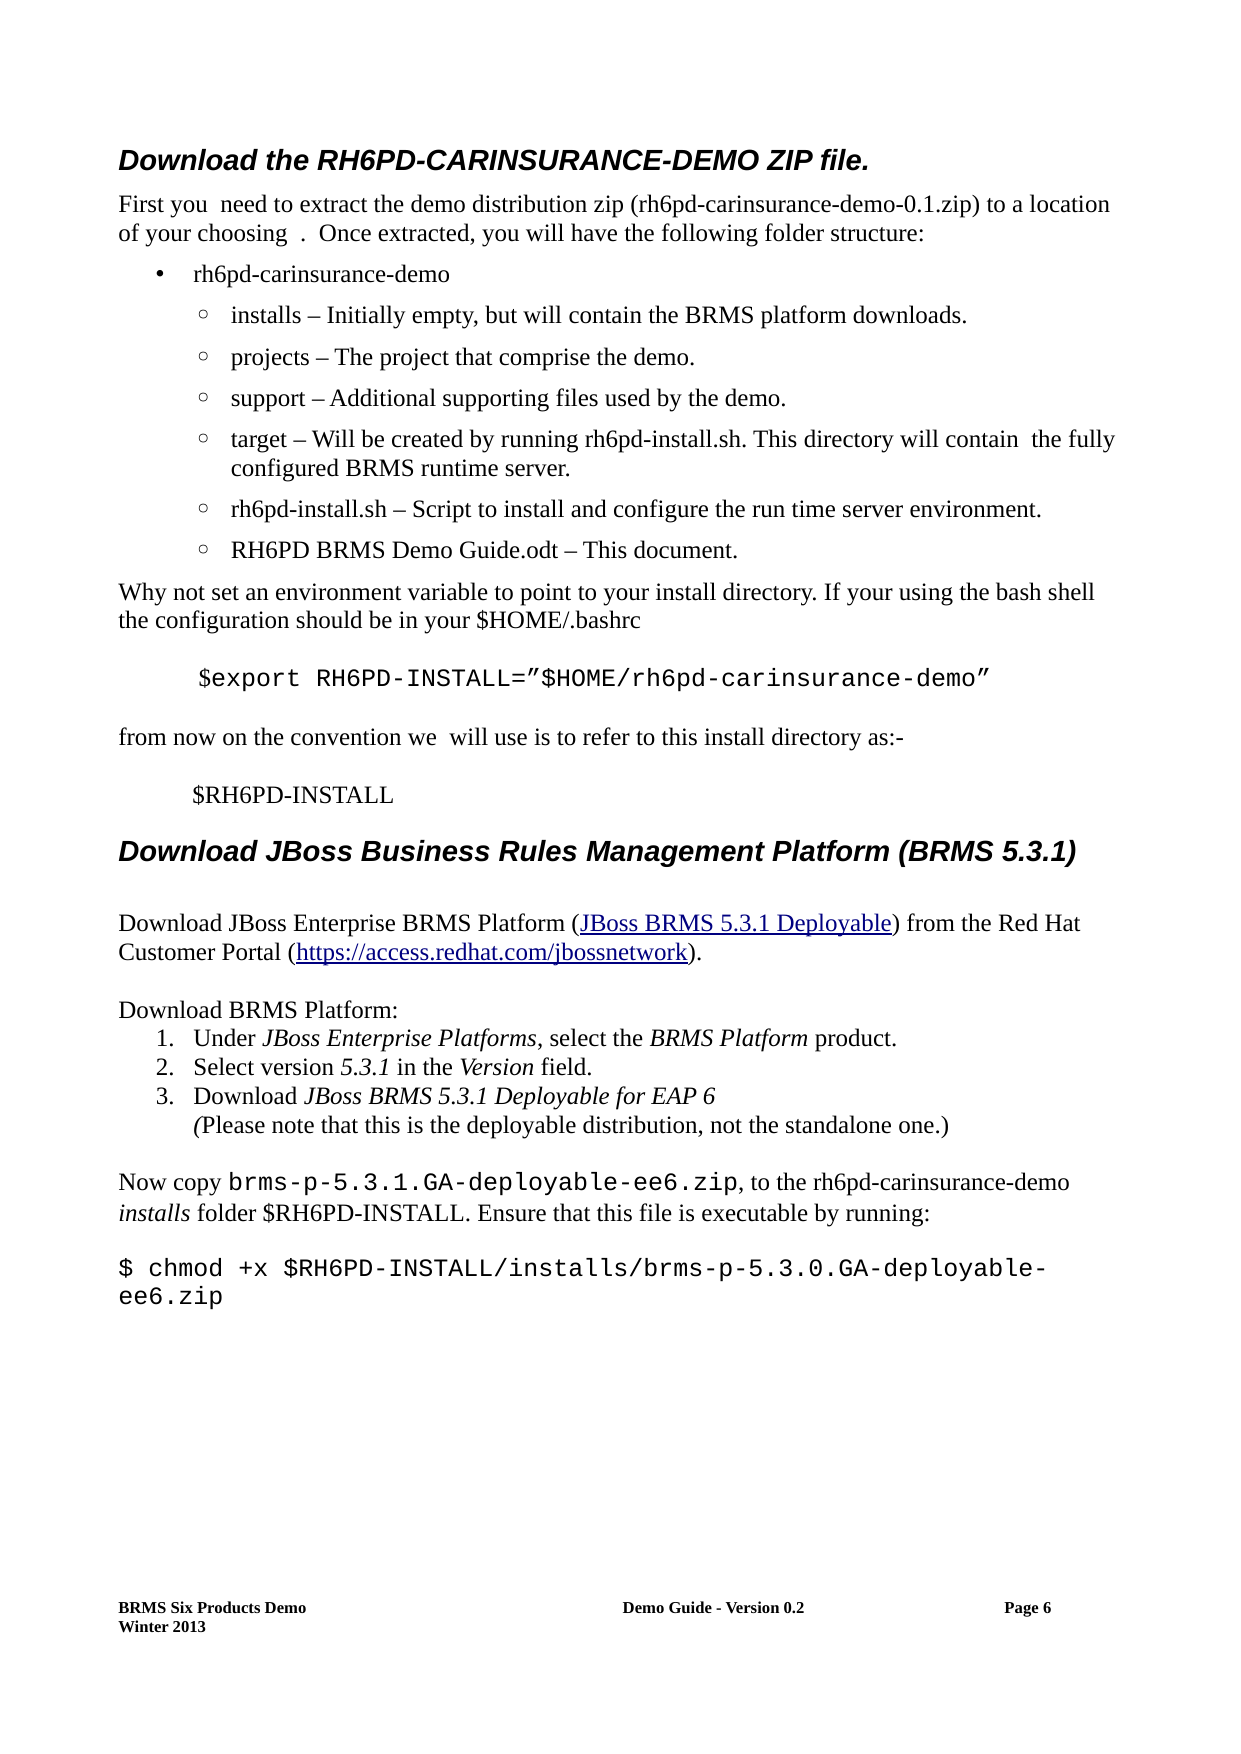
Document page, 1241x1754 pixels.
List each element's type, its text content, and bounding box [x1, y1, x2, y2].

text from now on the convention we will use is to refer to this install directory as:- [118, 722, 1122, 751]
subtitle Download the RH6PD-CARINSURANCE-DEMO ZIP file. [118, 143, 1122, 177]
list Select version 5.3.1 in the Version field. [156, 1052, 1122, 1081]
text Download BRMS Platform: [118, 966, 1122, 1023]
list RH6PD BRMS Demo Guide.odt – This document. [193, 535, 1122, 564]
list target – Will be created by running rh6pd-install.sh. This directory will contain the fully configured BRMS runtime server. [193, 424, 1122, 482]
text First you need to extract the demo distribution zip (rh6pd-carinsurance-demo-0.1.zip) to a location of your choosing . Once extracted, you will have the following folder structure: [118, 189, 1122, 247]
text Now copy brms-p-5.3.1.GA-deployable-ee6.zip, to the rh6pd-carinsurance-demo installs folder $RH6PD-INSTALL. Ensure that this file is executable by running: [118, 1167, 1122, 1227]
text $ chmod +x $RH6PD-INSTALL/installs/brms-p-5.3.0.GA-deployable-ee6.zip [118, 1256, 1122, 1312]
text Why not set an environment variable to point to your install directory. If your using the bash shell the configuration should be in your $HOME/.bashrc [118, 577, 1122, 634]
list projects – The project that comprise the demo. [193, 342, 1122, 370]
list support – Additional supporting files used by the demo. [193, 383, 1122, 412]
list Under JBoss Enterprise Platforms, select the BRMS Platform product. [156, 1023, 1122, 1052]
list installs – Initially empty, but will contain the BRMS platform downloads. [193, 300, 1122, 329]
list rh6pd-install.sh – Script to install and configure the run time server environment. [193, 494, 1122, 523]
text Download JBoss Enterprise BRMS Platform (JBoss BRMS 5.3.1 Deployable) from the Red Hat Customer Portal (https://access.redhat.com/jbossnetwork). [118, 908, 1122, 966]
text $export RH6PD-INSTALL=”$HOME/rh6pd-carinsurance-demo” [118, 663, 1122, 694]
list rh6pd-carinsurance-demo [156, 259, 1122, 288]
subtitle Download JBoss Business Rules Management Platform (BRMS 5.3.1) [118, 834, 1122, 867]
list Download JBoss BRMS 5.3.1 Deployable for EAP 6 (Please note that this is the deployable distribution, not the standalone one.) [156, 1081, 1122, 1138]
text $RH6PD-INSTALL [118, 780, 1122, 809]
